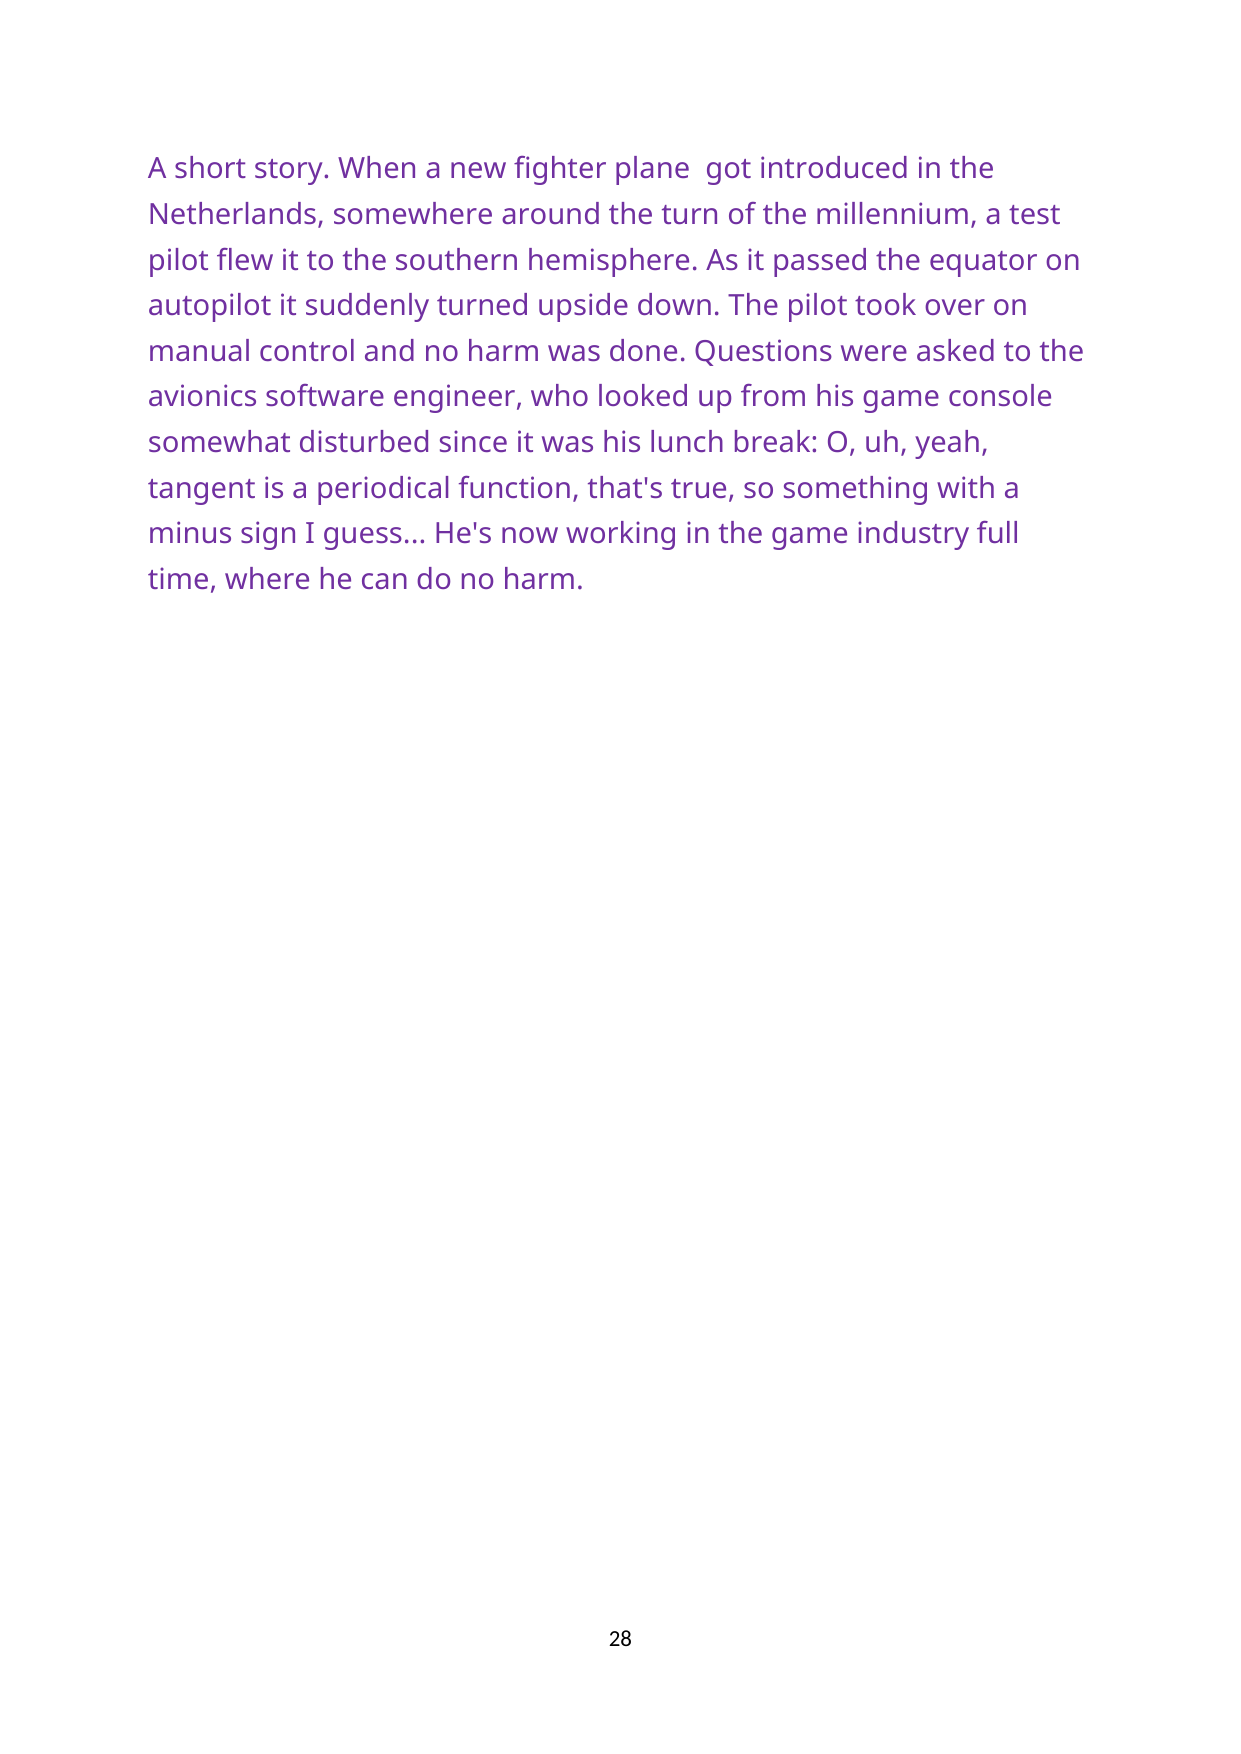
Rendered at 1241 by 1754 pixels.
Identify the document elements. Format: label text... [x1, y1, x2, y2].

text A short story. When a new fighter plane got introduced in the Netherlands, somewhere around the turn of the millennium, a test pilot flew it to the southern hemisphere. As it passed the equator on autopilot it suddenly turned upside down. The pilot took over on manual control and no harm was done. Questions were asked to the avionics software engineer, who looked up from his game console somewhat disturbed since it was his lunch break: O, uh, yeah, tangent is a periodical function, that's true, so something with a minus sign I guess... He's now working in the game industry full time, where he can do no harm. [148, 148, 1093, 598]
